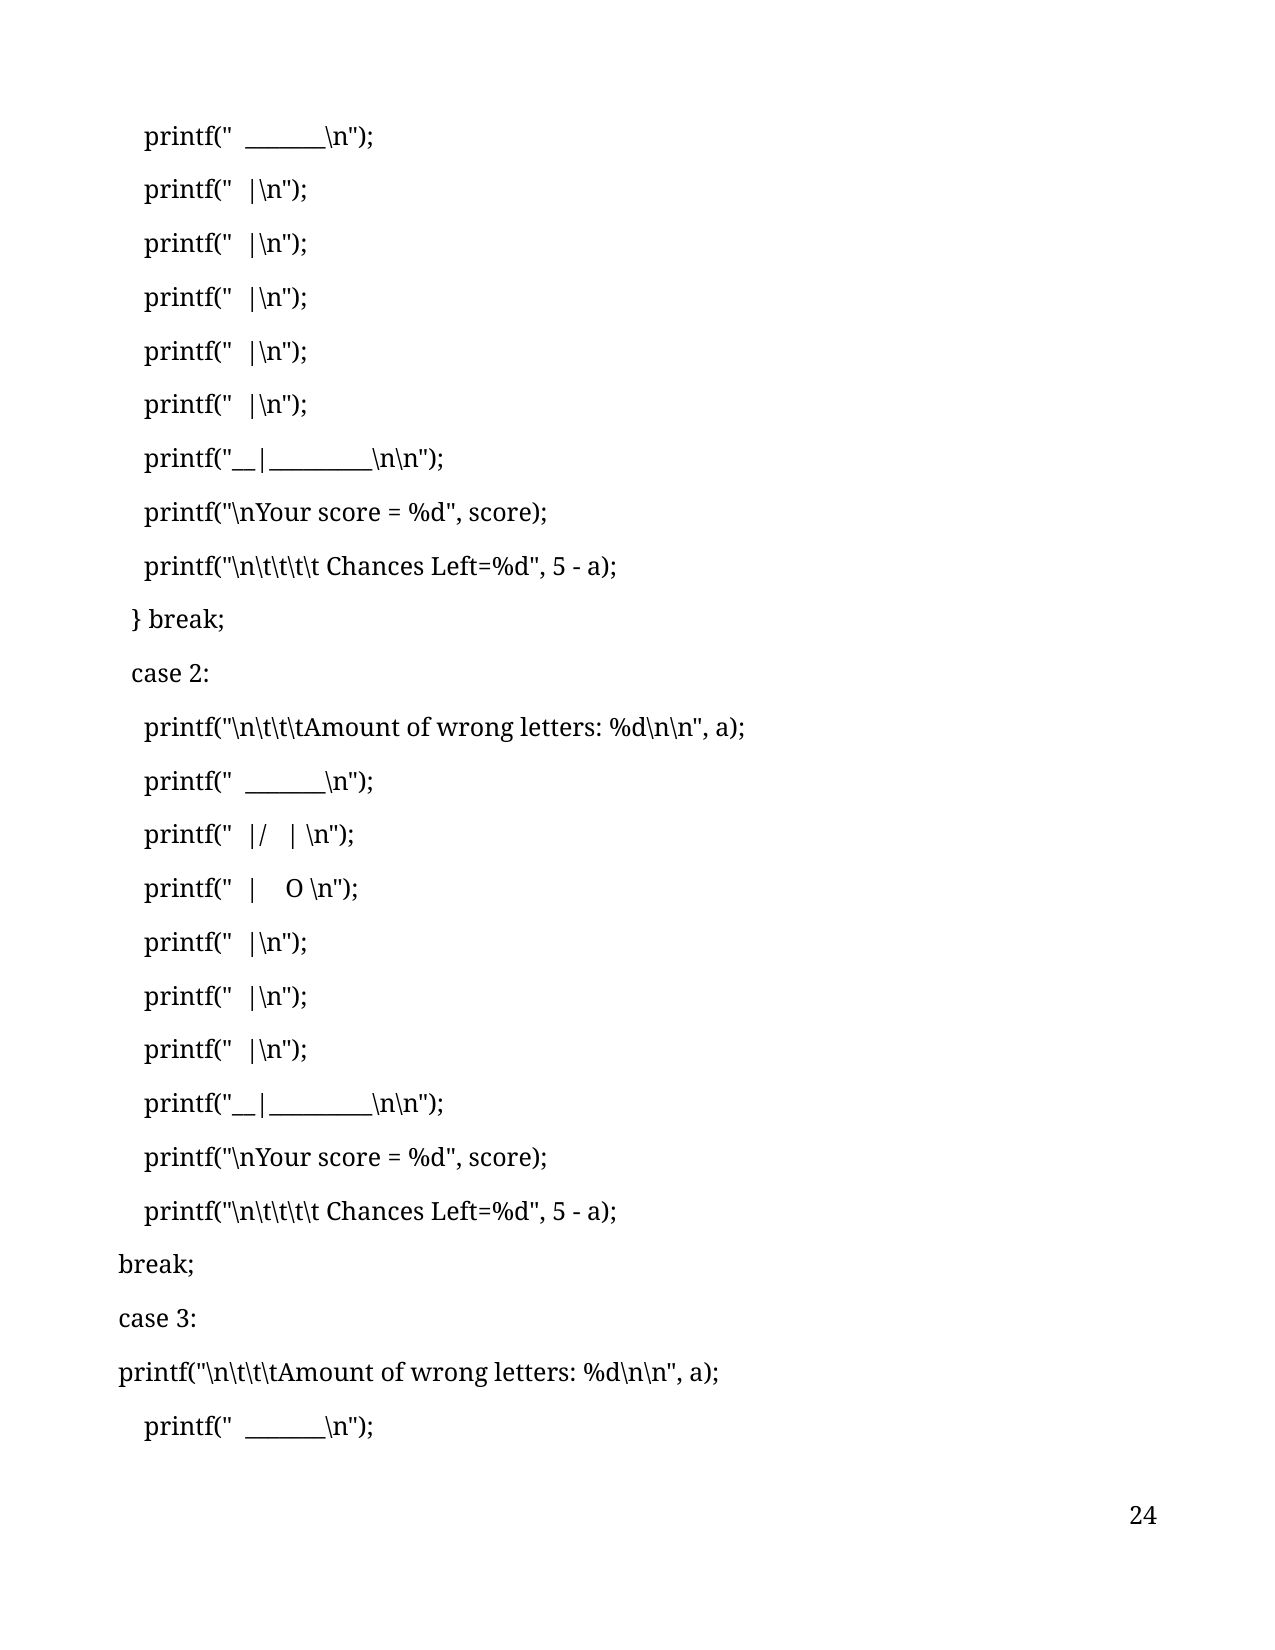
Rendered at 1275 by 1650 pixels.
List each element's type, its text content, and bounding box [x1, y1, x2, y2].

text break; [118, 1247, 1157, 1281]
text printf(" |\n"); [118, 387, 1157, 421]
text printf(" |\n"); [118, 279, 1157, 313]
text case 3: [118, 1301, 1157, 1335]
text printf("\n\t\t\t\t Chances Left=%d", 5 - a); [118, 548, 1157, 582]
text printf(" |\n"); [118, 333, 1157, 367]
text printf(" _______\n"); [118, 118, 1157, 152]
text case 2: [118, 656, 1157, 690]
text printf(" |\n"); [118, 978, 1157, 1012]
text printf(" _______\n"); [118, 1408, 1157, 1442]
text printf("\n\t\t\tAmount of wrong letters: %d\n\n", a); [118, 1354, 1157, 1388]
text printf("__|_________\n\n"); [118, 1086, 1157, 1120]
text printf("\nYour score = %d", score); [118, 1139, 1157, 1173]
text printf(" |\n"); [118, 172, 1157, 206]
text printf(" |\n"); [118, 924, 1157, 958]
text } break; [118, 602, 1157, 636]
text printf(" _______\n"); [118, 763, 1157, 797]
text printf(" | O \n"); [118, 871, 1157, 905]
text printf("__|_________\n\n"); [118, 441, 1157, 475]
text printf("\nYour score = %d", score); [118, 494, 1157, 528]
text printf(" |/ | \n"); [118, 817, 1157, 851]
text printf("\n\t\t\t\t Chances Left=%d", 5 - a); [118, 1193, 1157, 1227]
text printf(" |\n"); [118, 226, 1157, 260]
text printf(" |\n"); [118, 1032, 1157, 1066]
text printf("\n\t\t\tAmount of wrong letters: %d\n\n", a); [118, 709, 1157, 743]
